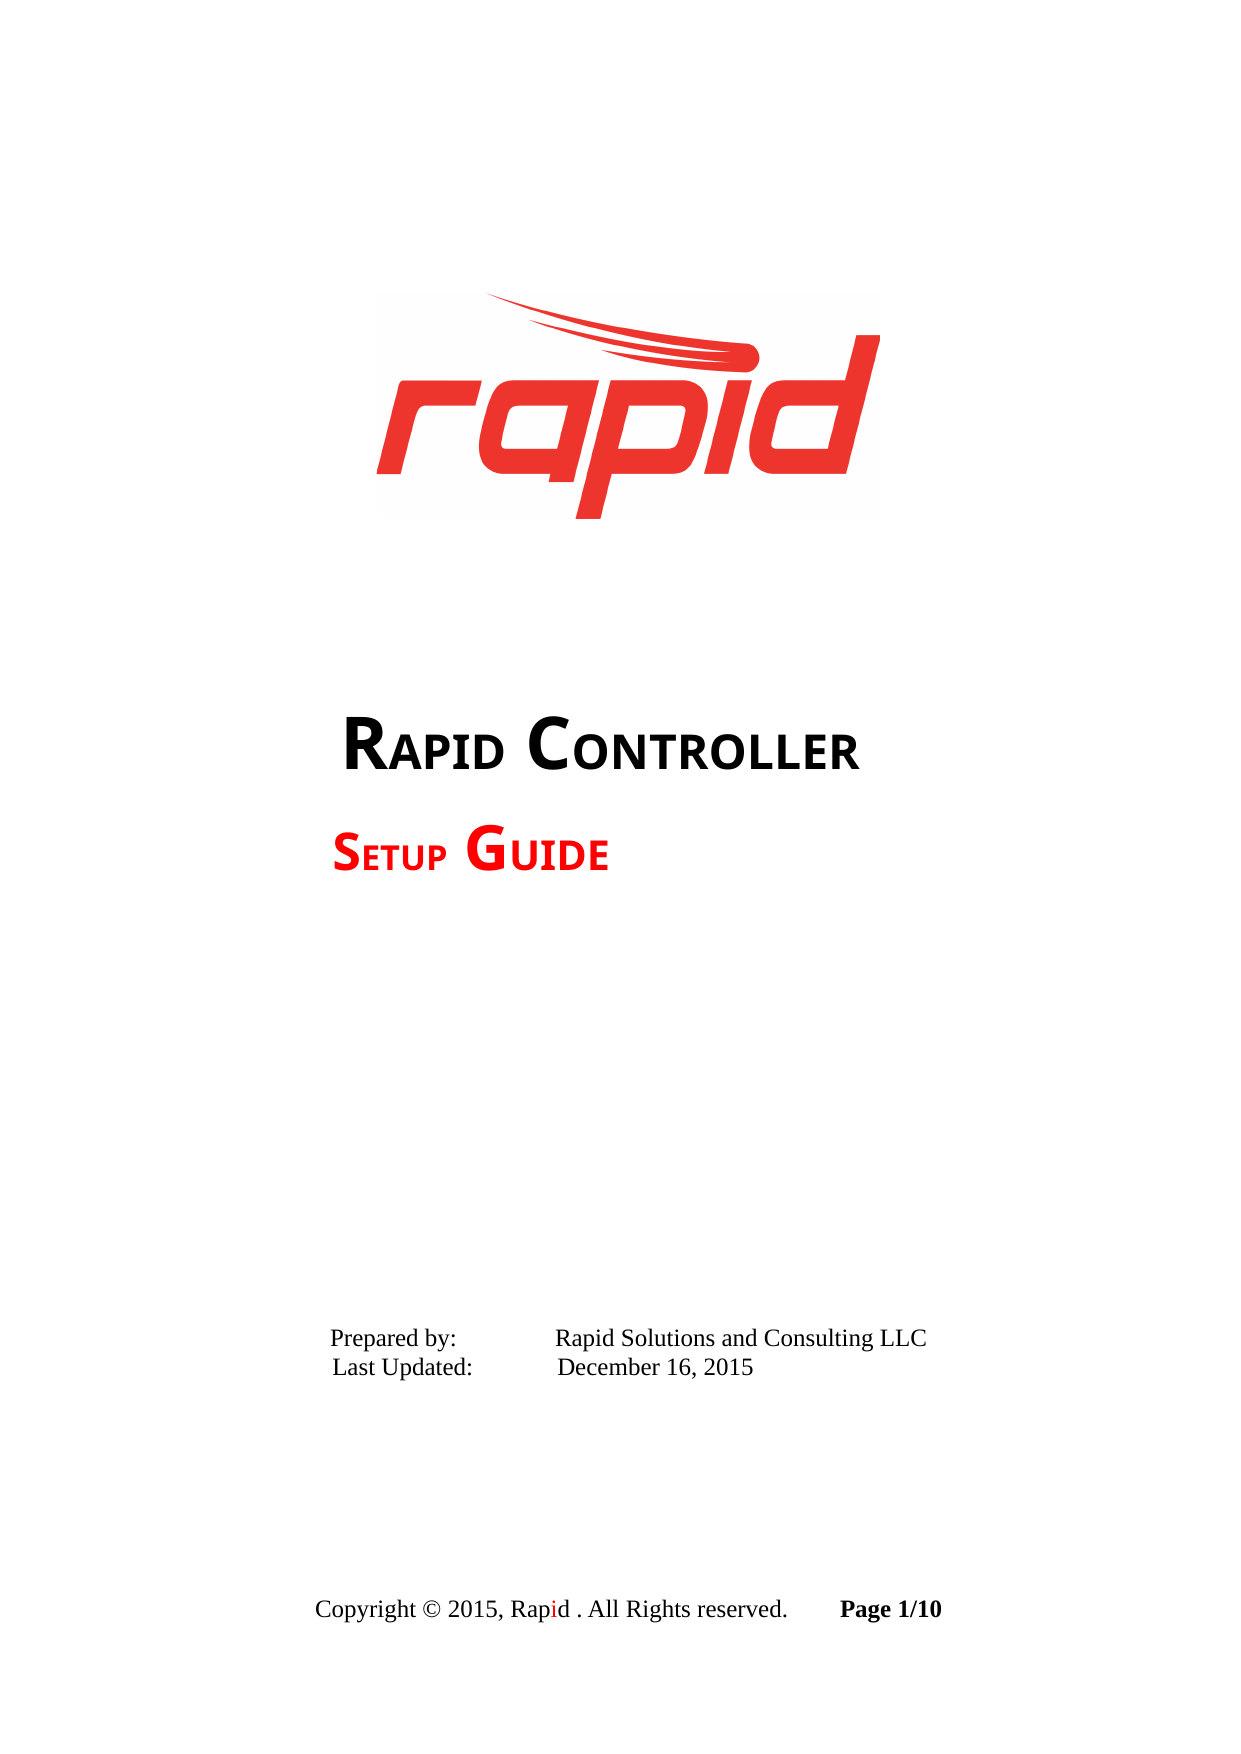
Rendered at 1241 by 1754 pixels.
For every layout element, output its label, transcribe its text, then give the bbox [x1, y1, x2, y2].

title Setup Guide [169, 804, 1012, 889]
text Last Updated: December 16, 2015 [244, 1352, 1087, 1381]
title Rapid Controller [169, 692, 1012, 791]
picture [376, 293, 880, 519]
text Prepared by: Rapid Solutions and Consulting LLC [169, 1323, 1087, 1352]
